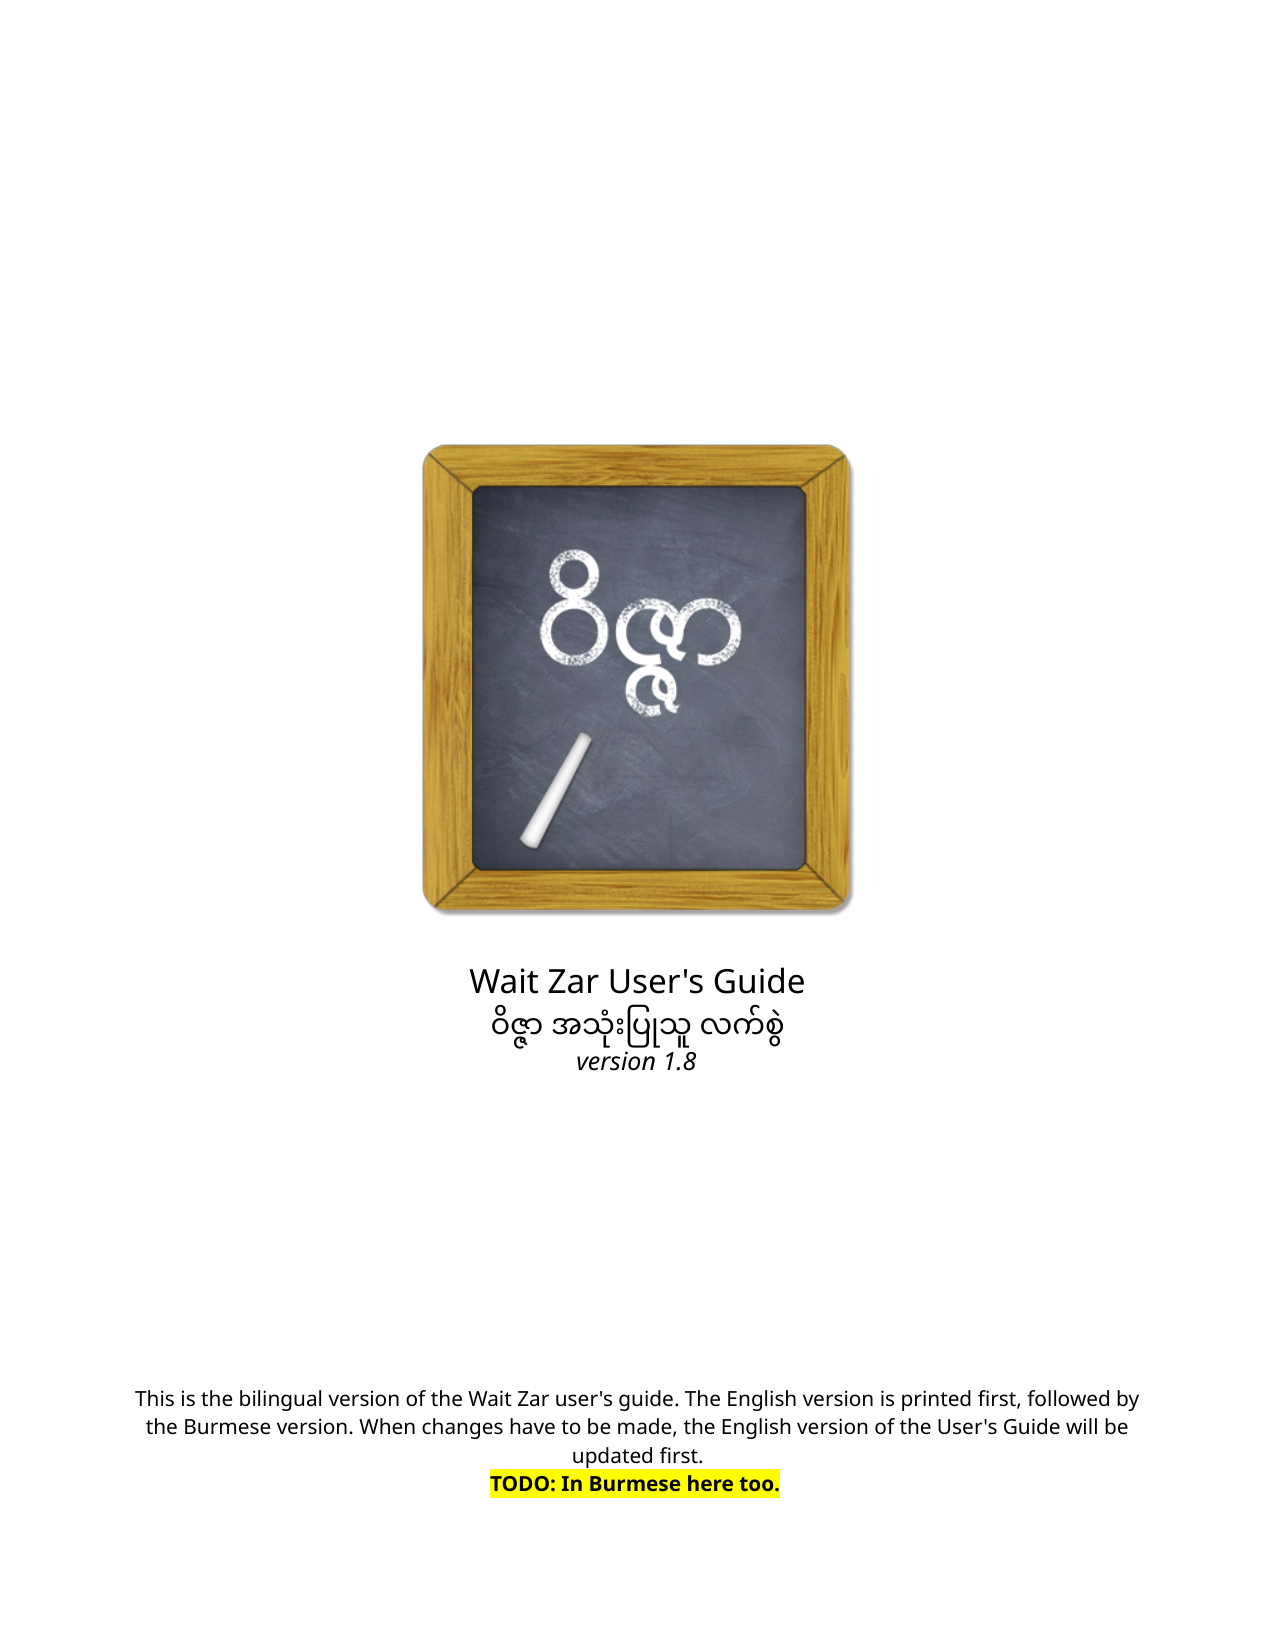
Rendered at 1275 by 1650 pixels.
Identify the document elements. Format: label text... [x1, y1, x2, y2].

text Wait Zar User's Guide [118, 958, 1157, 1004]
text ဝိဇ္ဇာ အသုံးပြုသူ လက်စွဲ [118, 1004, 1157, 1043]
text version 1.8 [118, 1043, 1157, 1077]
text This is the bilingual version of the Wait Zar user's guide. The English version is printed first, followed by the Burmese version. When changes have to be made, the English version of the User's Guide will be updated first. [118, 1384, 1157, 1469]
picture [412, 439, 863, 925]
text TODO: In Burmese here too. [118, 1469, 1157, 1498]
